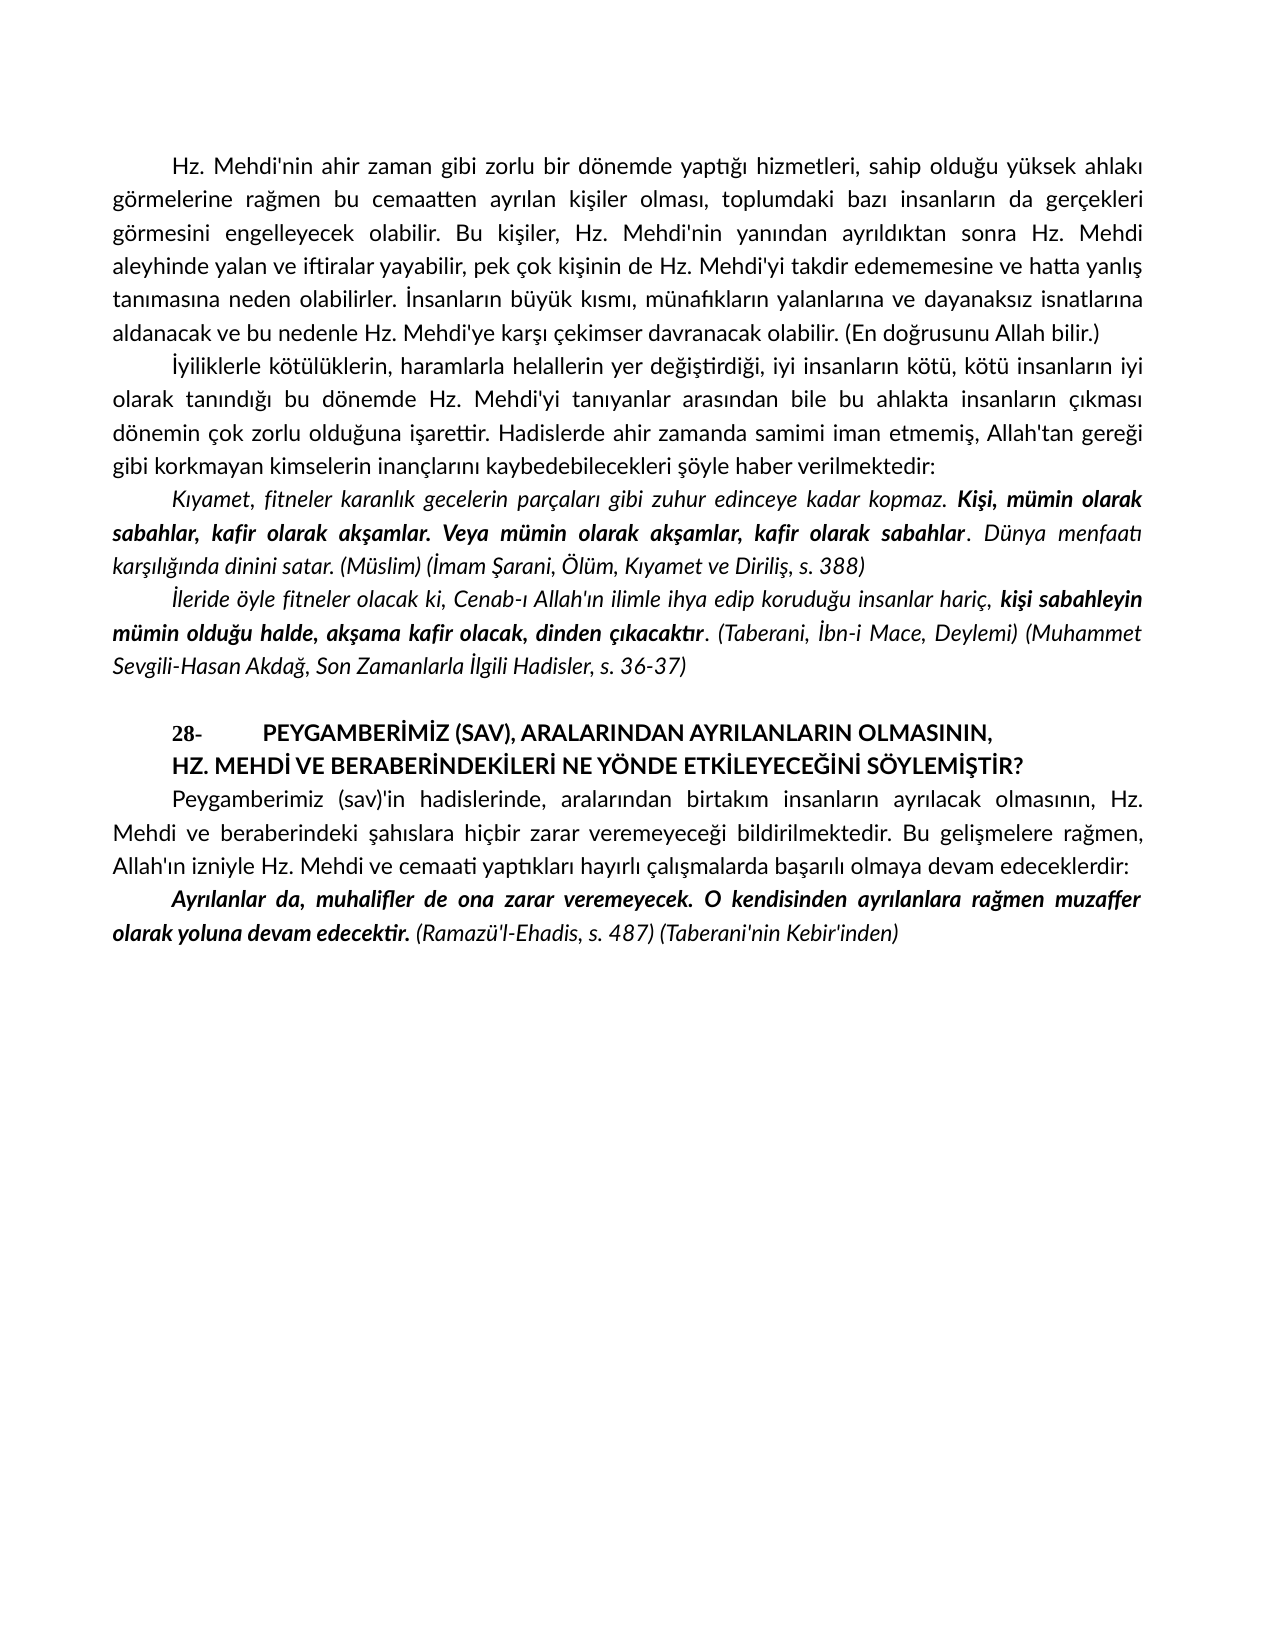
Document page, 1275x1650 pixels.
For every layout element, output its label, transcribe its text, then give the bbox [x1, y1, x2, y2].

text Ayrılanlar da, muhalifler de ona zarar veremeyecek. O kendisinden ayrılanlara rağmen muzaffer olarak yoluna devam edecektir. (Ramazü'l-Ehadis, s. 487) (Taberani'nin Kebir'inden) [112, 881, 1145, 948]
list PEYGAMBERİMİZ (SAV), ARALARINDAN AYRILANLARIN OLMASININ, [172, 714, 1145, 748]
text İleride öyle fitneler olacak ki, Cenab-ı Allah'ın ilimle ihya edip koruduğu insanlar hariç, kişi sabahleyin mümin olduğu halde, akşama kafir olacak, dinden çıkacaktır. (Taberani, İbn-i Mace, Deylemi) (Muhammet Sevgili-Hasan Akdağ, Son Zamanlarla İlgili Hadisler, s. 36-37) [112, 581, 1145, 681]
text Hz. Mehdi'nin ahir zaman gibi zorlu bir dönemde yaptığı hizmetleri, sahip olduğu yüksek ahlakı görmelerine rağmen bu cemaatten ayrılan kişiler olması, toplumdaki bazı insanların da gerçekleri görmesini engelleyecek olabilir. Bu kişiler, Hz. Mehdi'nin yanından ayrıldıktan sonra Hz. Mehdi aleyhinde yalan ve iftiralar yayabilir, pek çok kişinin de Hz. Mehdi'yi takdir edememesine ve hatta yanlış tanımasına neden olabilirler. İnsanların büyük kısmı, münafıkların yalanlarına ve dayanaksız isnatlarına aldanacak ve bu nedenle Hz. Mehdi'ye karşı çekimser davranacak olabilir. (En doğrusunu Allah bilir.) [112, 148, 1145, 348]
text İyiliklerle kötülüklerin, haramlarla helallerin yer değiştirdiği, iyi insanların kötü, kötü insanların iyi olarak tanındığı bu dönemde Hz. Mehdi'yi tanıyanlar arasından bile bu ahlakta insanların çıkması dönemin çok zorlu olduğuna işarettir. Hadislerde ahir zamanda samimi iman etmemiş, Allah'tan gereği gibi korkmayan kimselerin inançlarını kaybedebilecekleri şöyle haber verilmektedir: [112, 348, 1145, 481]
text Kıyamet, fitneler karanlık gecelerin parçaları gibi zuhur edinceye kadar kopmaz. Kişi, mümin olarak sabahlar, kafir olarak akşamlar. Veya mümin olarak akşamlar, kafir olarak sabahlar. Dünya menfaatı karşılığında dinini satar. (Müslim) (İmam Şarani, Ölüm, Kıyamet ve Diriliş, s. 388) [112, 481, 1145, 581]
text HZ. MEHDİ VE BERABERİNDEKİLERİ NE YÖNDE ETKİLEYECEĞİNİ SÖYLEMİŞTİR? [172, 748, 1145, 781]
text Peygamberimiz (sav)'in hadislerinde, aralarından birtakım insanların ayrılacak olmasının, Hz. Mehdi ve beraberindeki şahıslara hiçbir zarar veremeyeceği bildirilmektedir. Bu gelişmelere rağmen, Allah'ın izniyle Hz. Mehdi ve cemaati yaptıkları hayırlı çalışmalarda başarılı olmaya devam edeceklerdir: [112, 781, 1145, 881]
